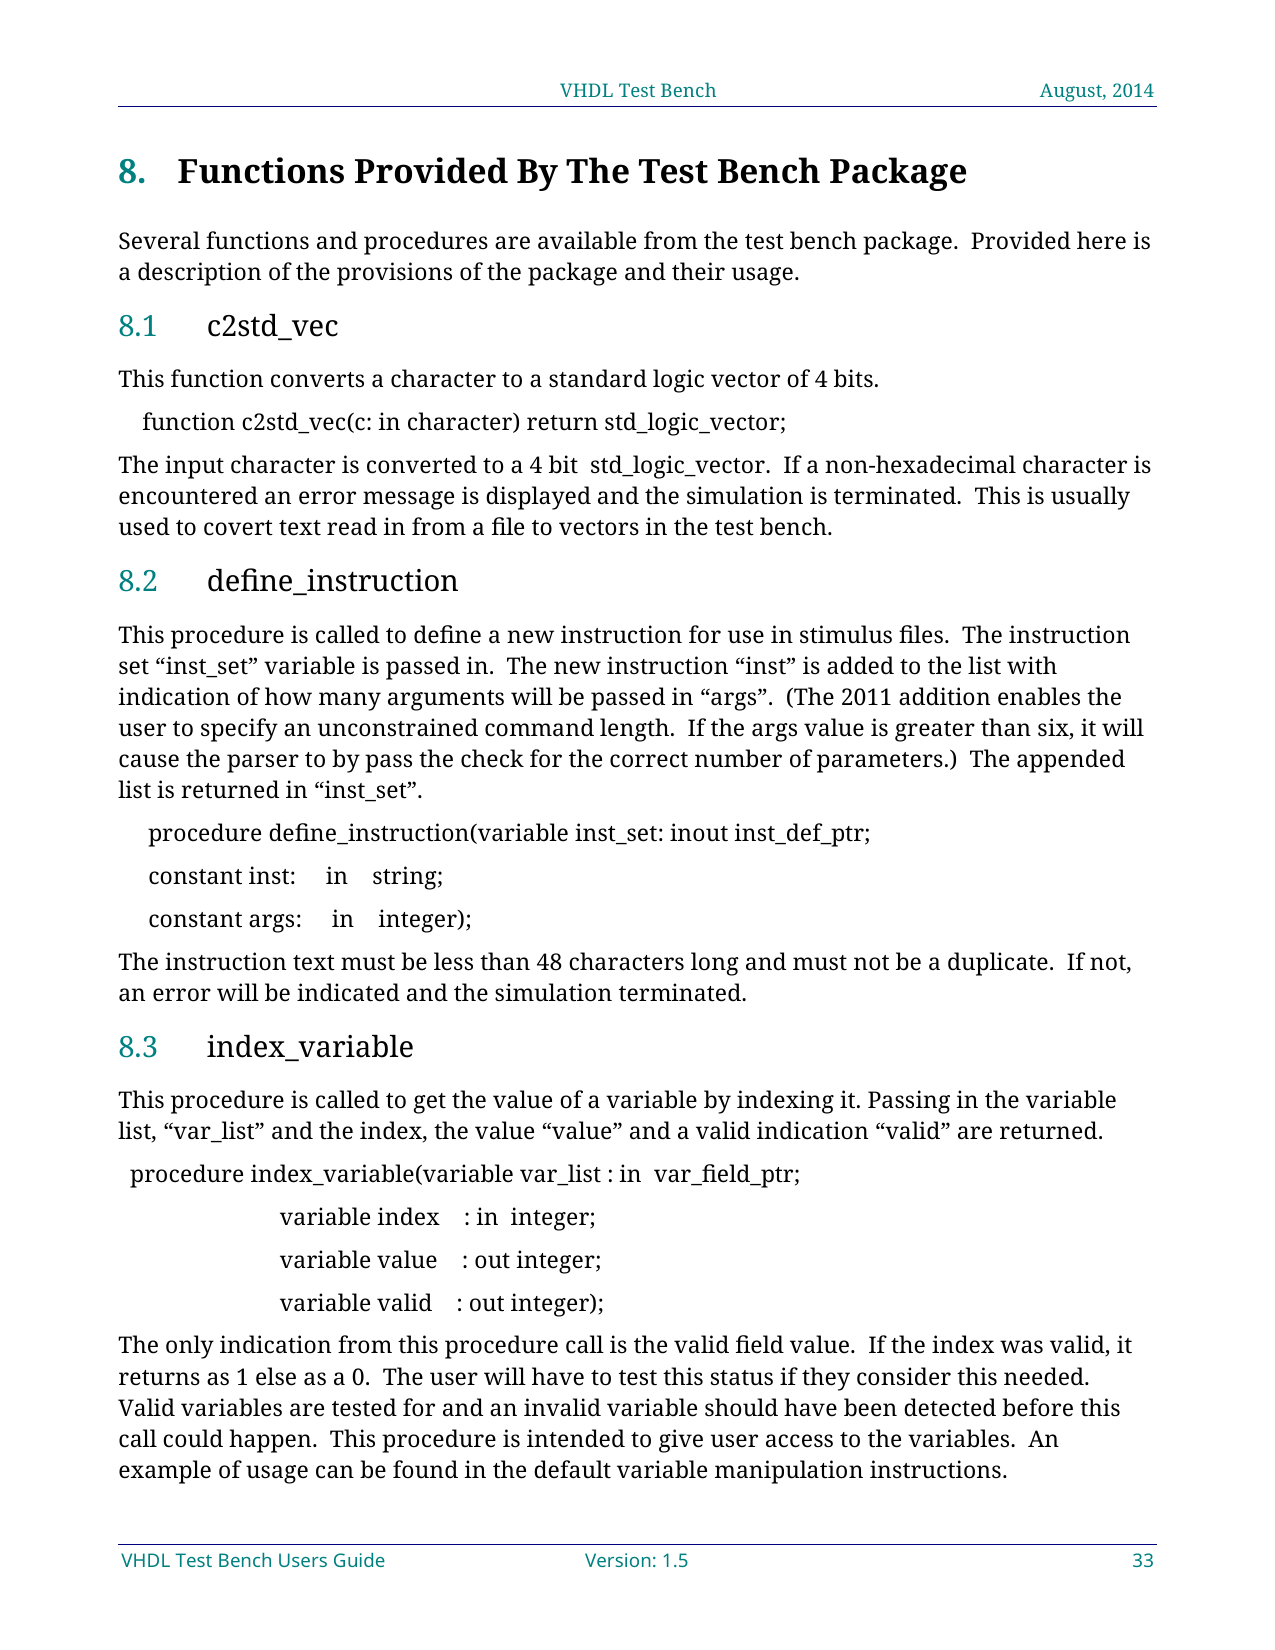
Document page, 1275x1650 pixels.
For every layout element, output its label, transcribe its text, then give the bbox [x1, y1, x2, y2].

text This procedure is called to get the value of a variable by indexing it. Passing in the variable list, “var_list” and the index, the value “value” and a valid indication “valid” are returned. [118, 1084, 1157, 1146]
text The input character is converted to a 4 bit std_logic_vector. If a non-hexadecimal character is encountered an error message is displayed and the simulation is terminated. This is usually used to covert text read in from a file to vectors in the test bench. [118, 449, 1157, 542]
subtitle index_variable [118, 1026, 1157, 1065]
subtitle define_instruction [118, 561, 1157, 600]
text constant inst: in string; [118, 859, 1157, 891]
subtitle c2std_vec [118, 305, 1157, 345]
text Several functions and procedures are available from the test bench package. Provided here is a description of the provisions of the package and their usage. [118, 225, 1157, 287]
text procedure index_variable(variable var_list : in var_field_ptr; [118, 1158, 1157, 1189]
text This procedure is called to define a new instruction for use in stimulus files. The instruction set “inst_set” variable is passed in. The new instruction “inst” is added to the list with indication of how many arguments will be passed in “args”. (The 2011 addition enables the user to specify an unconstrained command length. If the args value is greater than six, it will cause the parser to by pass the check for the correct number of parameters.) The appended list is returned in “inst_set”. [118, 618, 1157, 805]
subtitle Functions Provided by the test bench Package [118, 148, 1157, 194]
text This function converts a character to a standard logic vector of 4 bits. [118, 363, 1157, 394]
text The instruction text must be less than 48 characters long and must not be a duplicate. If not, an error will be indicated and the simulation terminated. [118, 945, 1157, 1007]
text variable index : in integer; [118, 1201, 1157, 1232]
text constant args: in integer); [118, 902, 1157, 933]
text variable valid : out integer); [118, 1287, 1157, 1318]
text variable value : out integer; [118, 1244, 1157, 1275]
text The only indication from this procedure call is the valid field value. If the index was valid, it returns as 1 else as a 0. The user will have to test this status if they consider this needed. Valid variables are tested for and an invalid variable should have been detected before this call could happen. This procedure is intended to give user access to the variables. An example of usage can be found in the default variable manipulation instructions. [118, 1329, 1157, 1485]
text procedure define_instruction(variable inst_set: inout inst_def_ptr; [118, 817, 1157, 848]
text function c2std_vec(c: in character) return std_logic_vector; [118, 406, 1157, 437]
